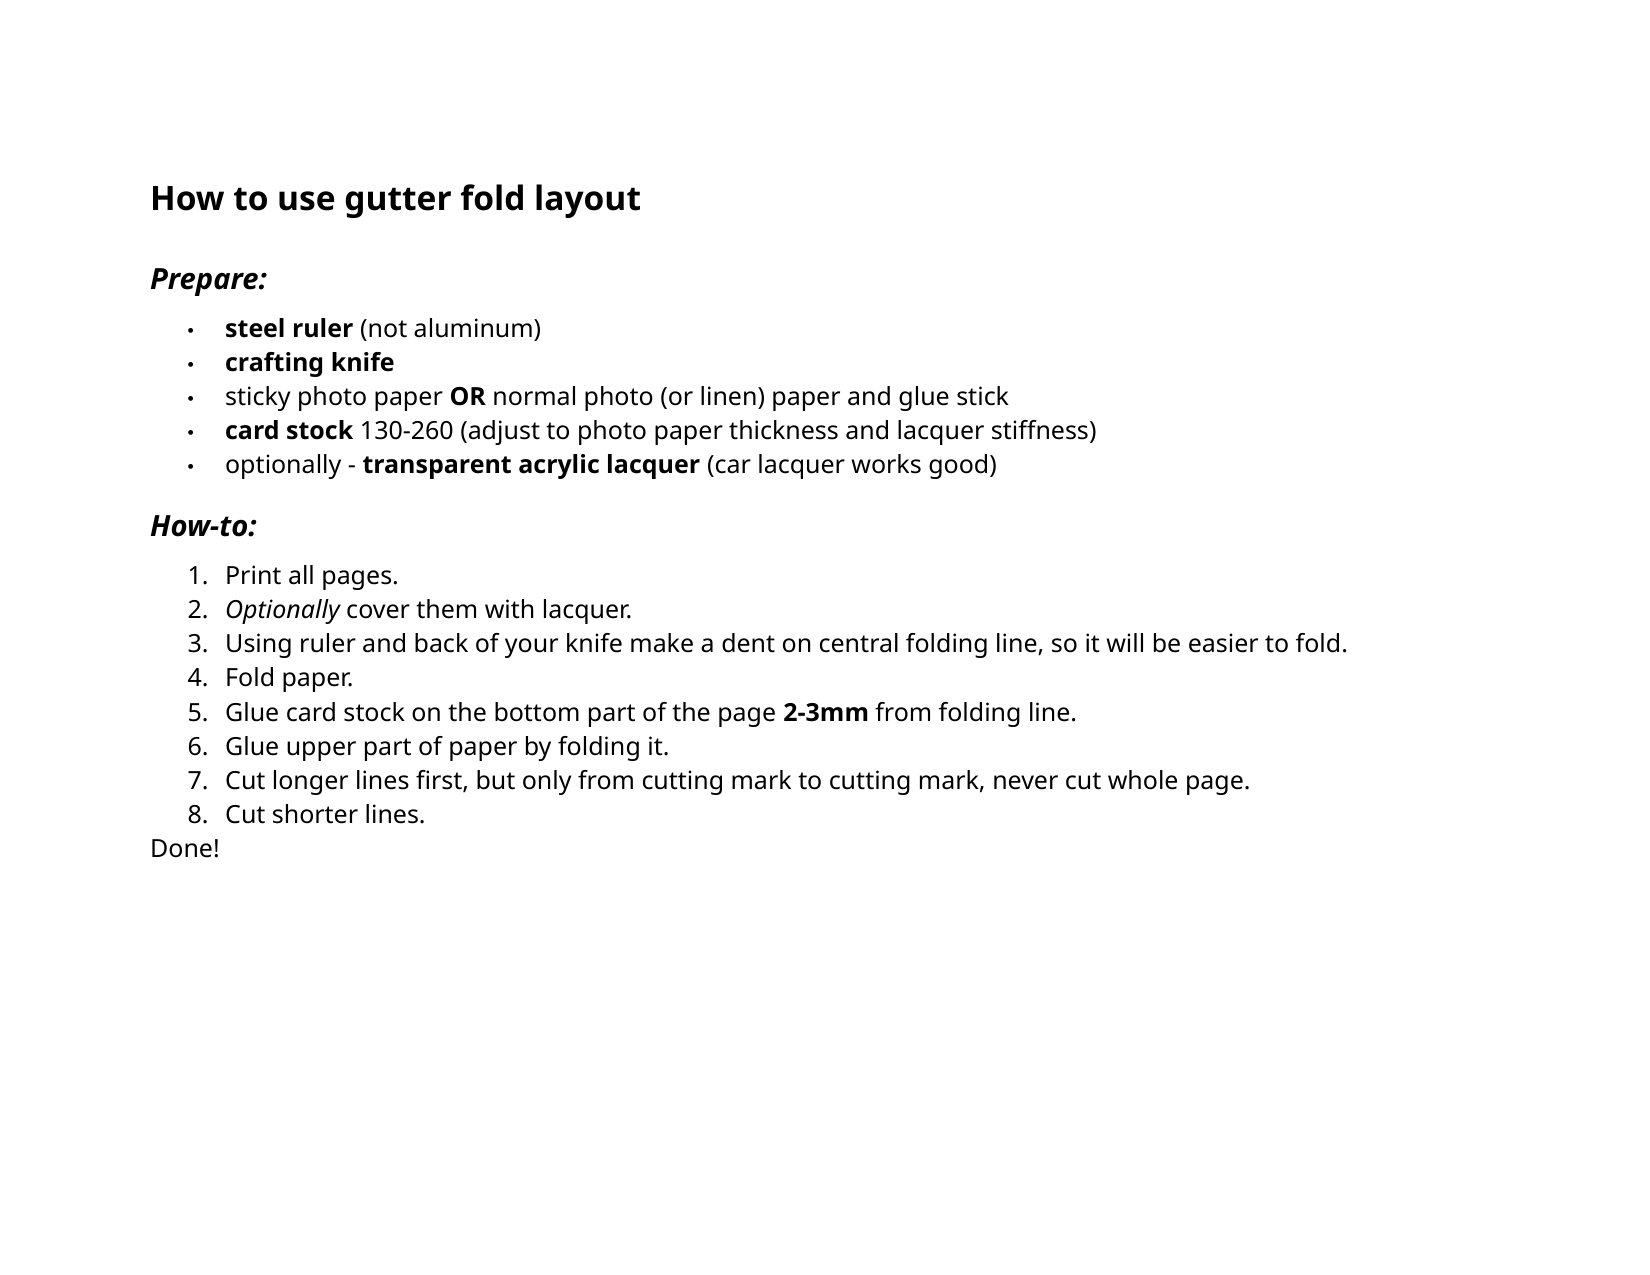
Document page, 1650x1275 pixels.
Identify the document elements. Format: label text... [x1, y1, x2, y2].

list Glue upper part of paper by folding it. [187, 728, 1500, 762]
list Cut longer lines first, but only from cutting mark to cutting mark, never cut whole page. [187, 762, 1500, 796]
list Print all pages. [187, 558, 1500, 592]
list Glue card stock on the bottom part of the page 2-3mm from folding line. [187, 694, 1500, 728]
list crafting knife [187, 344, 1500, 378]
list card stock 130-260 (adjust to photo paper thickness and lacquer stiffness) [187, 413, 1500, 447]
list optionally - transparent acrylic lacquer (car lacquer works good) [187, 447, 1500, 481]
subtitle How-to: [150, 506, 1500, 545]
text Done! [150, 830, 1500, 864]
list Using ruler and back of your knife make a dent on central folding line, so it will be easier to fold. [187, 626, 1500, 660]
list Fold paper. [187, 660, 1500, 694]
list steel ruler (not aluminum) [187, 310, 1500, 344]
subtitle How to use gutter fold layout [150, 175, 1500, 221]
list sticky photo paper OR normal photo (or linen) paper and glue stick [187, 378, 1500, 413]
list Optionally cover them with lacquer. [187, 592, 1500, 626]
subtitle Prepare: [150, 258, 1500, 298]
list Cut shorter lines. [187, 796, 1500, 830]
